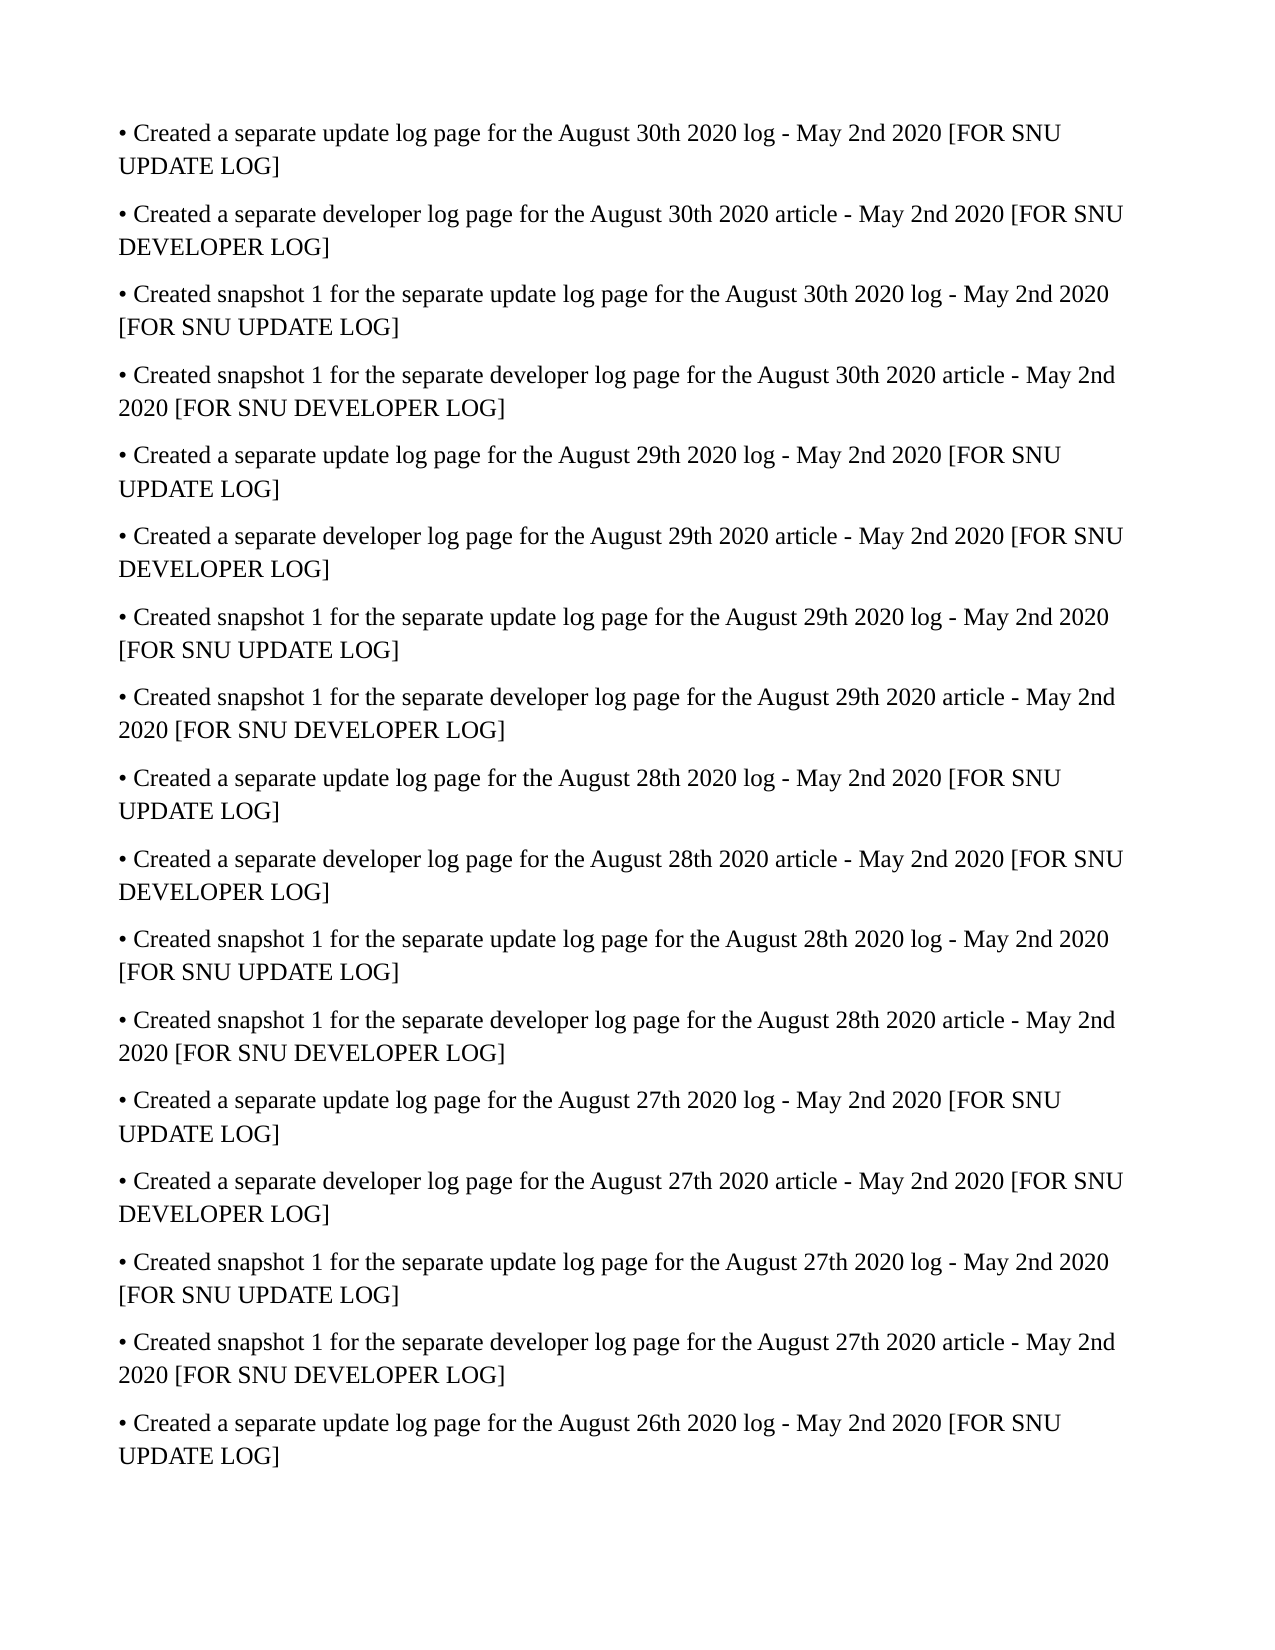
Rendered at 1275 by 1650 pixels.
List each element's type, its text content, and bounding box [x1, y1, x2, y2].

text • Created a separate update log page for the August 29th 2020 log - May 2nd 2020 [FOR SNU UPDATE LOG] [118, 441, 1157, 502]
text • Created a separate update log page for the August 28th 2020 log - May 2nd 2020 [FOR SNU UPDATE LOG] [118, 763, 1157, 825]
text • Created snapshot 1 for the separate developer log page for the August 28th 2020 article - May 2nd 2020 [FOR SNU DEVELOPER LOG] [118, 1005, 1157, 1067]
text • Created snapshot 1 for the separate update log page for the August 27th 2020 log - May 2nd 2020 [FOR SNU UPDATE LOG] [118, 1247, 1157, 1309]
text • Created snapshot 1 for the separate developer log page for the August 30th 2020 article - May 2nd 2020 [FOR SNU DEVELOPER LOG] [118, 360, 1157, 422]
text • Created a separate developer log page for the August 30th 2020 article - May 2nd 2020 [FOR SNU DEVELOPER LOG] [118, 199, 1157, 261]
text • Created snapshot 1 for the separate update log page for the August 28th 2020 log - May 2nd 2020 [FOR SNU UPDATE LOG] [118, 924, 1157, 986]
text • Created snapshot 1 for the separate update log page for the August 29th 2020 log - May 2nd 2020 [FOR SNU UPDATE LOG] [118, 602, 1157, 664]
text • Created snapshot 1 for the separate developer log page for the August 29th 2020 article - May 2nd 2020 [FOR SNU DEVELOPER LOG] [118, 682, 1157, 744]
text • Created a separate developer log page for the August 27th 2020 article - May 2nd 2020 [FOR SNU DEVELOPER LOG] [118, 1166, 1157, 1228]
text • Created a separate update log page for the August 27th 2020 log - May 2nd 2020 [FOR SNU UPDATE LOG] [118, 1086, 1157, 1147]
text • Created a separate update log page for the August 26th 2020 log - May 2nd 2020 [FOR SNU UPDATE LOG] [118, 1408, 1157, 1470]
text • Created snapshot 1 for the separate developer log page for the August 27th 2020 article - May 2nd 2020 [FOR SNU DEVELOPER LOG] [118, 1327, 1157, 1389]
text • Created a separate developer log page for the August 29th 2020 article - May 2nd 2020 [FOR SNU DEVELOPER LOG] [118, 521, 1157, 583]
text • Created snapshot 1 for the separate update log page for the August 30th 2020 log - May 2nd 2020 [FOR SNU UPDATE LOG] [118, 279, 1157, 341]
text • Created a separate developer log page for the August 28th 2020 article - May 2nd 2020 [FOR SNU DEVELOPER LOG] [118, 844, 1157, 906]
text • Created a separate update log page for the August 30th 2020 log - May 2nd 2020 [FOR SNU UPDATE LOG] [118, 118, 1157, 180]
